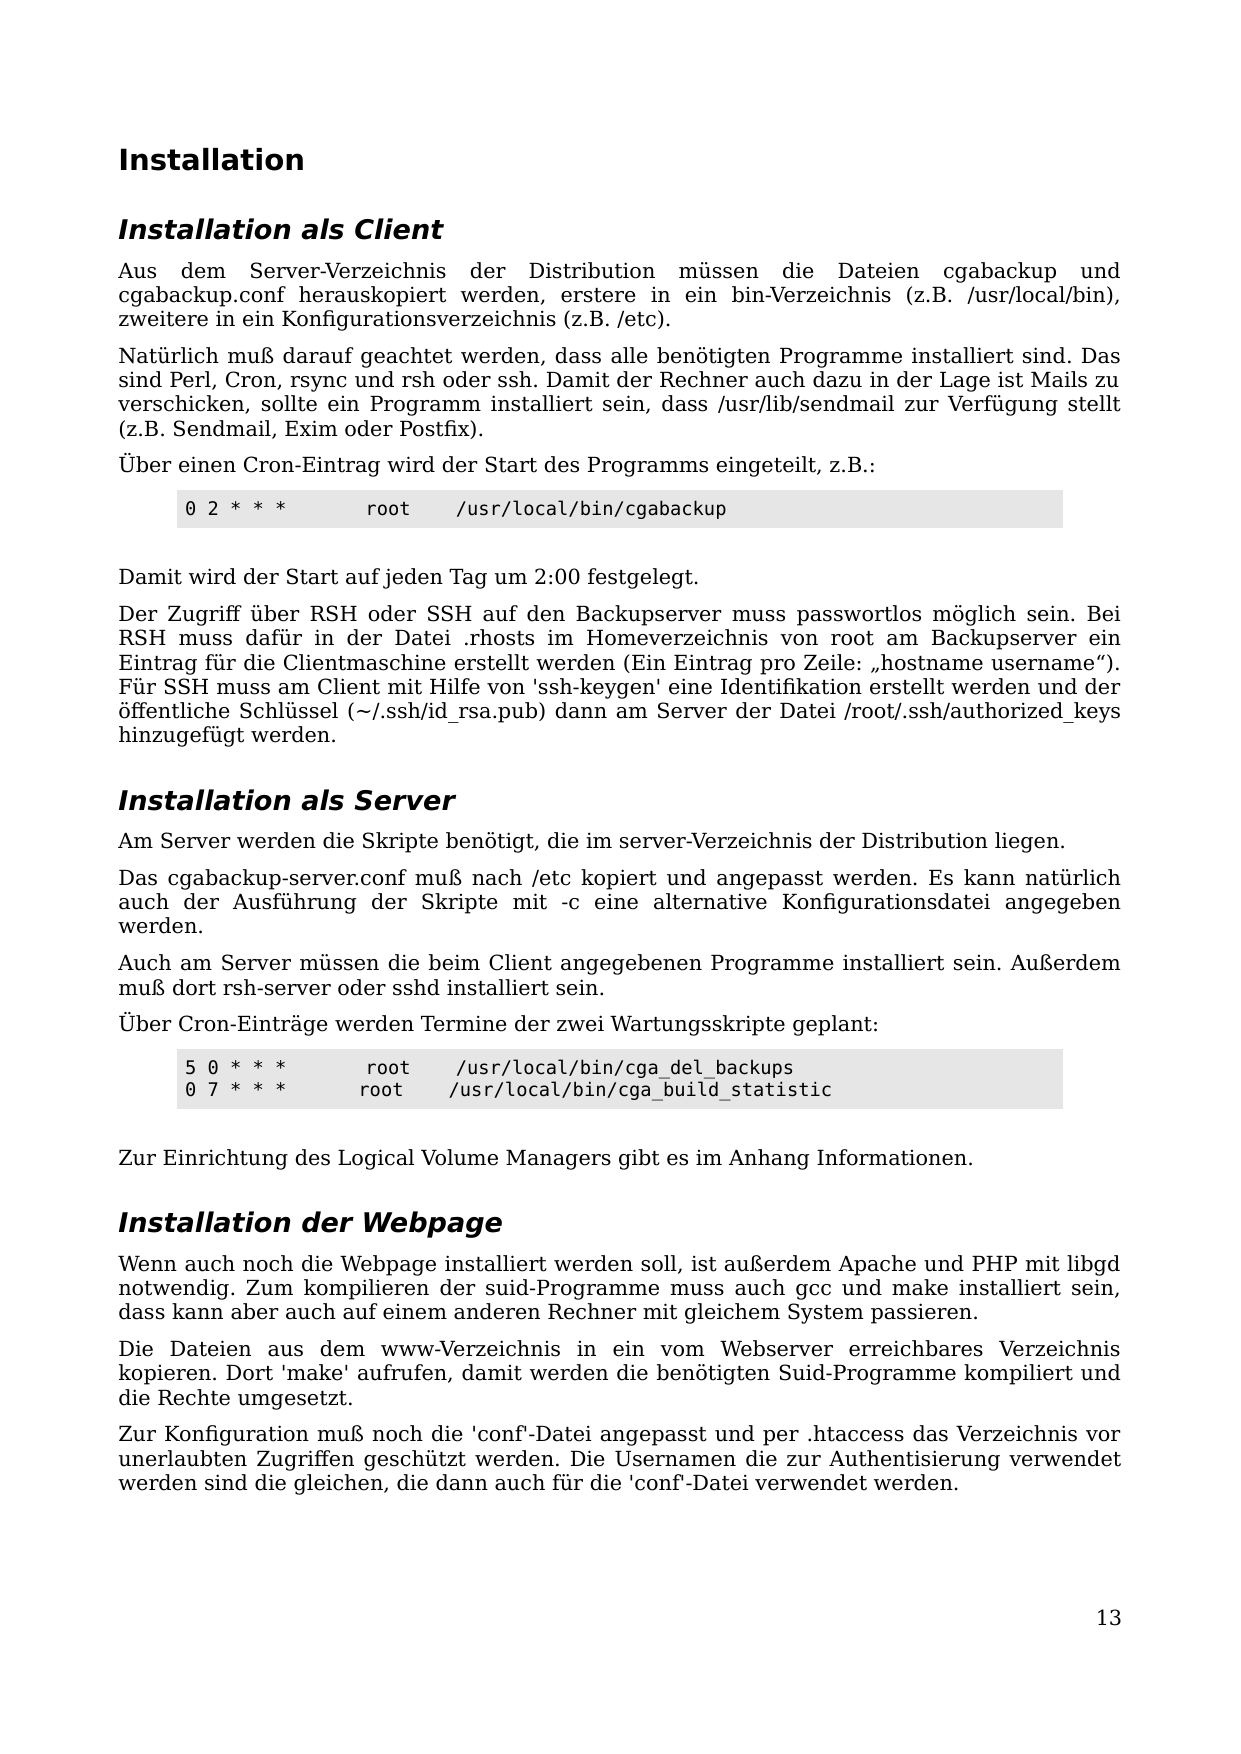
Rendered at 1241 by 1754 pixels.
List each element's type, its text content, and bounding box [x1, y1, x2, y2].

text Das cgabackup-server.conf muß nach /etc kopiert und angepasst werden. Es kann natürlich auch der Ausführung der Skripte mit -c eine alternative Konfigurationsdatei angegeben werden. [118, 866, 1122, 939]
text Aus dem Server-Verzeichnis der Distribution müssen die Dateien cgabackup und cgabackup.conf herauskopiert werden, erstere in ein bin-Verzeichnis (z.B. /usr/local/bin), zweitere in ein Konfigurationsverzeichnis (z.B. /etc). [118, 259, 1122, 331]
text Über Cron-Einträge werden Termine der zwei Wartungsskripte geplant: [118, 1012, 1122, 1037]
text Natürlich muß darauf geachtet werden, dass alle benötigten Programme installiert sind. Das sind Perl, Cron, rsync und rsh oder ssh. Damit der Rechner auch dazu in der Lage ist Mails zu verschicken, sollte ein Programm installiert sein, dass /usr/lib/sendmail zur Verfügung stellt (z.B. Sendmail, Exim oder Postfix). [118, 344, 1122, 441]
text 5 0 * * * root /usr/local/bin/cga_del_backups [182, 1054, 1058, 1071]
text Am Server werden die Skripte benötigt, die im server-Verzeichnis der Distribution liegen. [118, 829, 1122, 853]
subtitle Installation als Server [118, 785, 1122, 817]
text Zur Konfiguration muß noch die 'conf'-Datei angepasst und per .htaccess das Verzeichnis vor unerlaubten Zugriffen geschützt werden. Die Usernamen die zur Authentisierung verwendet werden sind die gleichen, die dann auch für die 'conf'-Datei verwendet werden. [118, 1422, 1122, 1495]
text Damit wird der Start auf jeden Tag um 2:00 festgelegt. [118, 565, 1122, 589]
text 0 7 * * * root /usr/local/bin/cga_build_statistic [182, 1071, 1058, 1104]
text 0 2 * * * root /usr/local/bin/cgabackup [182, 496, 1058, 523]
text Der Zugriff über RSH oder SSH auf den Backupserver muss passwortlos möglich sein. Bei RSH muss dafür in der Datei .rhosts im Homeverzeichnis von root am Backupserver ein Eintrag für die Clientmaschine erstellt werden (Ein Eintrag pro Zeile: „hostname username“). Für SSH muss am Client mit Hilfe von 'ssh-keygen' eine Identifikation erstellt werden und der öffentliche Schlüssel (~/.ssh/id_rsa.pub) dann am Server der Datei /root/.ssh/authorized_keys hinzugefügt werden. [118, 602, 1122, 748]
subtitle Installation [118, 143, 1122, 177]
text Die Dateien aus dem www-Verzeichnis in ein vom Webserver erreichbares Verzeichnis kopieren. Dort 'make' aufrufen, damit werden die benötigten Suid-Programme kompiliert und die Rechte umgesetzt. [118, 1337, 1122, 1410]
subtitle Installation als Client [118, 214, 1122, 246]
subtitle Installation der Webpage [118, 1208, 1122, 1239]
text Über einen Cron-Eintrag wird der Start des Programms eingeteilt, z.B.: [118, 453, 1122, 478]
text Auch am Server müssen die beim Client angegebenen Programme installiert sein. Außerdem muß dort rsh-server oder sshd installiert sein. [118, 951, 1122, 1000]
text Zur Einrichtung des Logical Volume Managers gibt es im Anhang Informationen. [118, 1146, 1122, 1170]
text Wenn auch noch die Webpage installiert werden soll, ist außerdem Apache und PHP mit libgd notwendig. Zum kompilieren der suid-Programme muss auch gcc und make installiert sein, dass kann aber auch auf einem anderen Rechner mit gleichem System passieren. [118, 1252, 1122, 1324]
